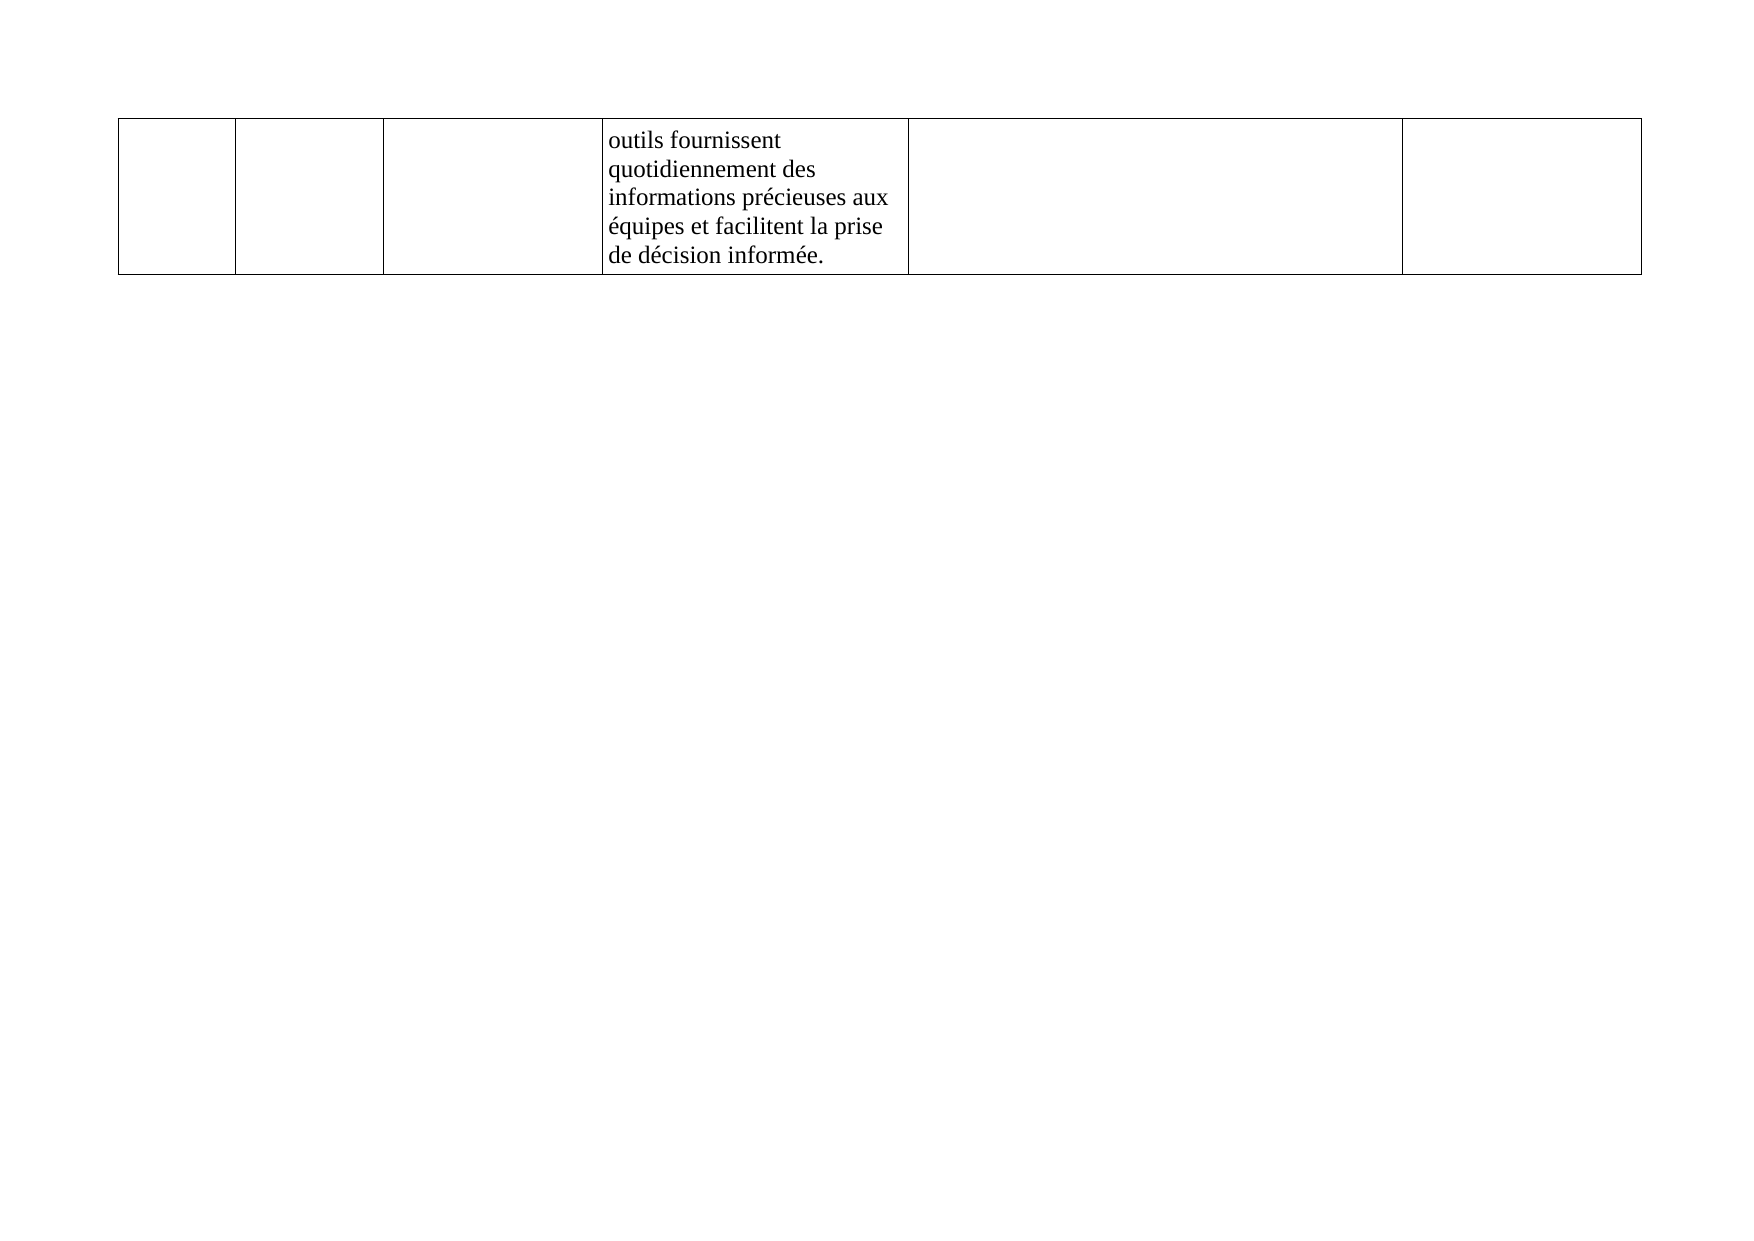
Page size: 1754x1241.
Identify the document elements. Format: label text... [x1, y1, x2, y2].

table_cell [384, 119, 602, 274]
table_cell [1403, 119, 1641, 274]
table_cell [909, 119, 1402, 274]
table_cell [236, 119, 383, 274]
table_cell [119, 119, 235, 274]
table_cell outils fournissent quotidiennement des informations précieuses aux équipes et facilitent la prise de décision informée. [603, 119, 908, 274]
